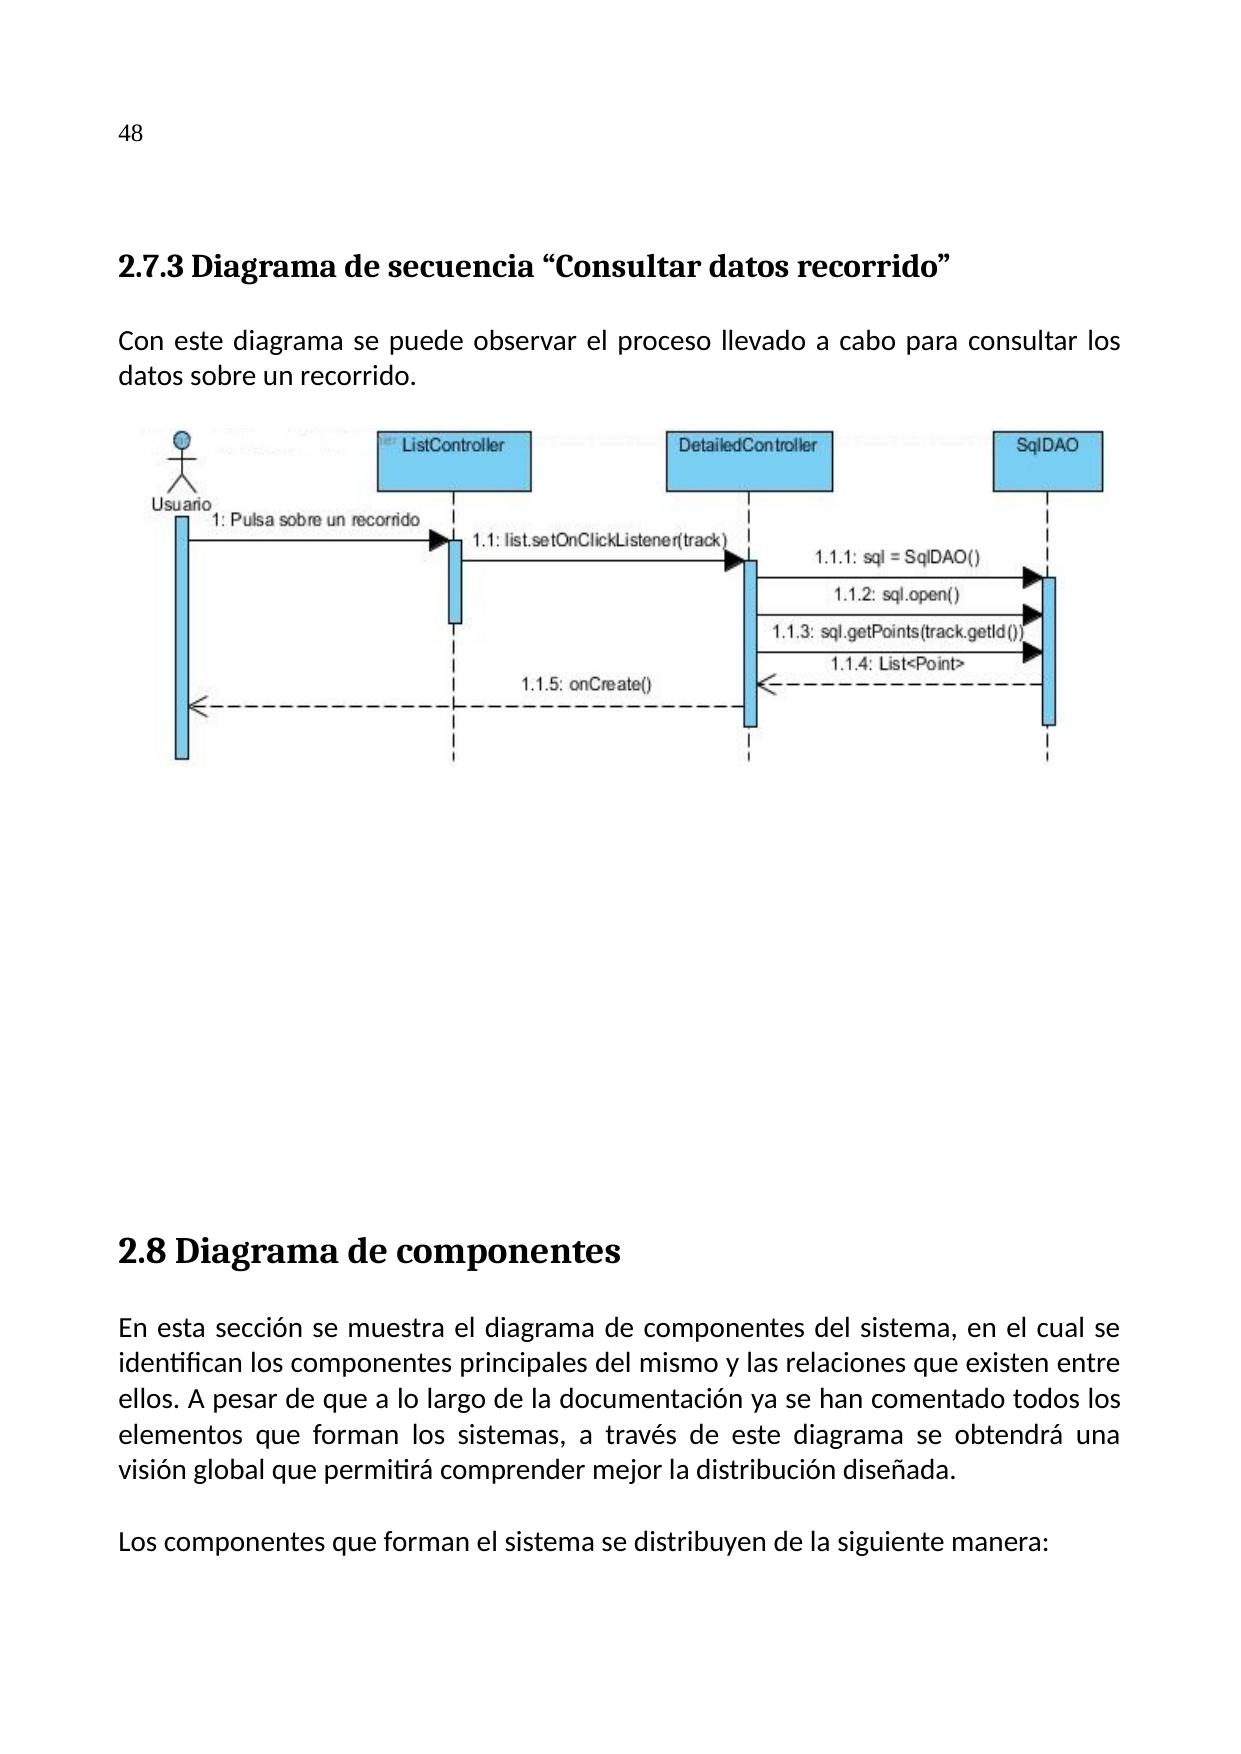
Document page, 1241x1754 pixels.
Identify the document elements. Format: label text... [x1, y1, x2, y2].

text Con este diagrama se puede observar el proceso llevado a cabo para consultar los datos sobre un recorrido. [118, 322, 1122, 393]
text 2.7.3 Diagrama de secuencia “Consultar datos recorrido” [118, 248, 1122, 286]
text Los componentes que forman el sistema se distribuyen de la siguiente manera: [118, 1523, 1122, 1558]
text 2.8 Diagrama de componentes [118, 1230, 1122, 1273]
text En esta sección se muestra el diagrama de componentes del sistema, en el cual se identifican los componentes principales del mismo y las relaciones que existen entre ellos. A pesar de que a lo largo de la documentación ya se han comentado todos los elementos que forman los sistemas, a través de este diagrama se obtendrá una visión global que permitirá comprender mejor la distribución diseñada. [118, 1309, 1122, 1487]
picture [131, 428, 1110, 767]
